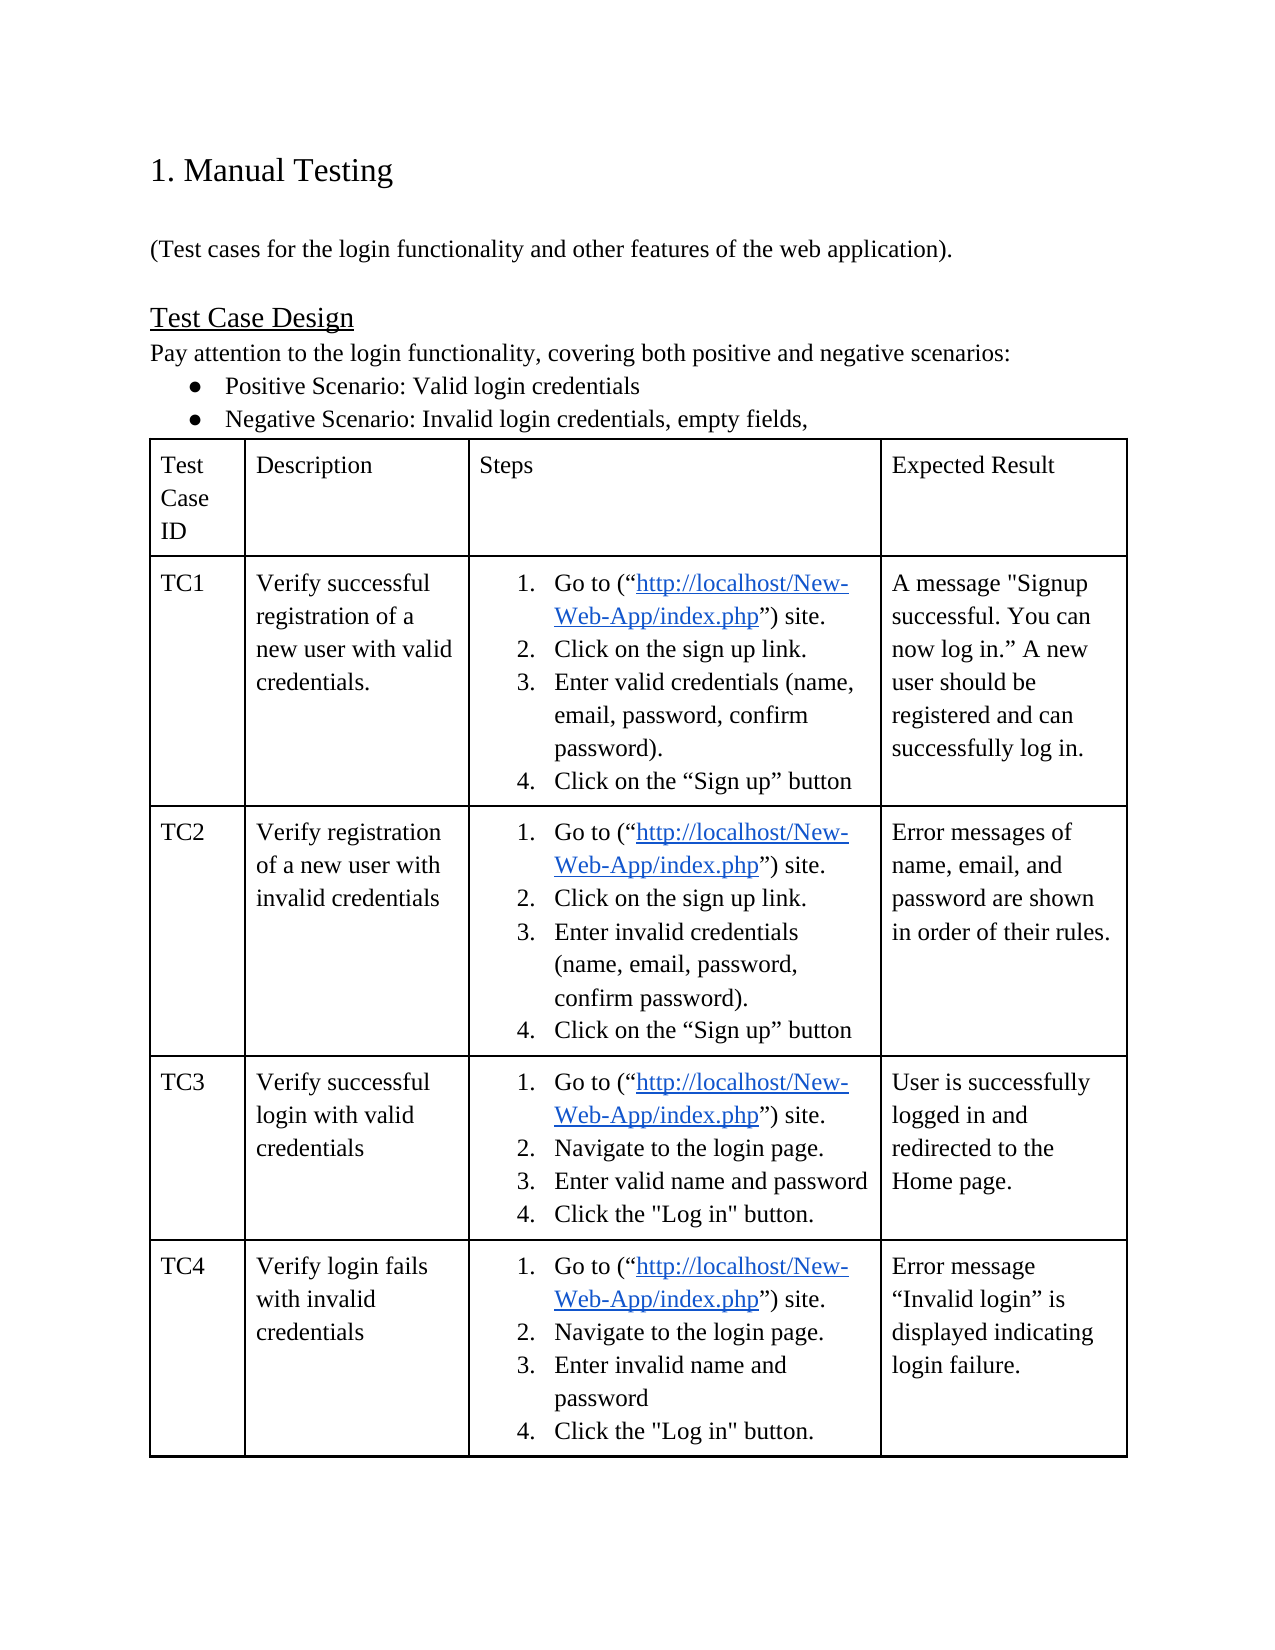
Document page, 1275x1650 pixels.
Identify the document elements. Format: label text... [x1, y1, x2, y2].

text Pay attention to the login functionality, covering both positive and negative scenarios: [150, 338, 1125, 367]
table_cell Go to (“http://localhost/New-Web-App/index.php”) site. Navigate to the login page. Enter valid name and password Click the "Log in" button. [470, 1057, 880, 1238]
table_cell TC3 [151, 1057, 244, 1238]
text Test Case Design [150, 300, 1125, 333]
table_cell TC2 [151, 807, 244, 1055]
table_cell User is successfully logged in and redirected to the Home page. [882, 1057, 1126, 1238]
table_cell Verify successful registration of a new user with valid credentials. [246, 557, 468, 805]
table_cell Go to (“http://localhost/New-Web-App/index.php”) site. Click on the sign up link. Enter valid credentials (name, email, password, confirm password). Click on the “Sign up” button [470, 557, 880, 805]
table_cell TC4 [151, 1241, 244, 1455]
table_header Expected Result [882, 440, 1126, 555]
table_cell Error messages of name, email, and password are shown in order of their rules. [882, 807, 1126, 1055]
list Negative Scenario: Invalid login credentials, empty fields, [187, 404, 1125, 433]
table_cell Verify successful login with valid credentials [246, 1057, 468, 1238]
list Positive Scenario: Valid login credentials [187, 371, 1125, 400]
table_header Description [246, 440, 468, 555]
table_cell Verify registration of a new user with invalid credentials [246, 807, 468, 1055]
table_cell Go to (“http://localhost/New-Web-App/index.php”) site. Click on the sign up link. Enter invalid credentials (name, email, password, confirm password). Click on the “Sign up” button [470, 807, 880, 1055]
table_cell TC1 [151, 557, 244, 805]
table_cell Go to (“http://localhost/New-Web-App/index.php”) site. Navigate to the login page. Enter invalid name and password Click the "Log in" button. [470, 1241, 880, 1455]
text (Test cases for the login functionality and other features of the web application). [150, 234, 1125, 263]
table_cell A message "Signup successful. You can now log in.” A new user should be registered and can successfully log in. [882, 557, 1126, 805]
table_header Steps [470, 440, 880, 555]
subtitle 1. Manual Testing [150, 150, 1125, 188]
table_header Test Case ID [151, 440, 244, 555]
table_cell Error message “Invalid login” is displayed indicating login failure. [882, 1241, 1126, 1455]
table_cell Verify login fails with invalid credentials [246, 1241, 468, 1455]
